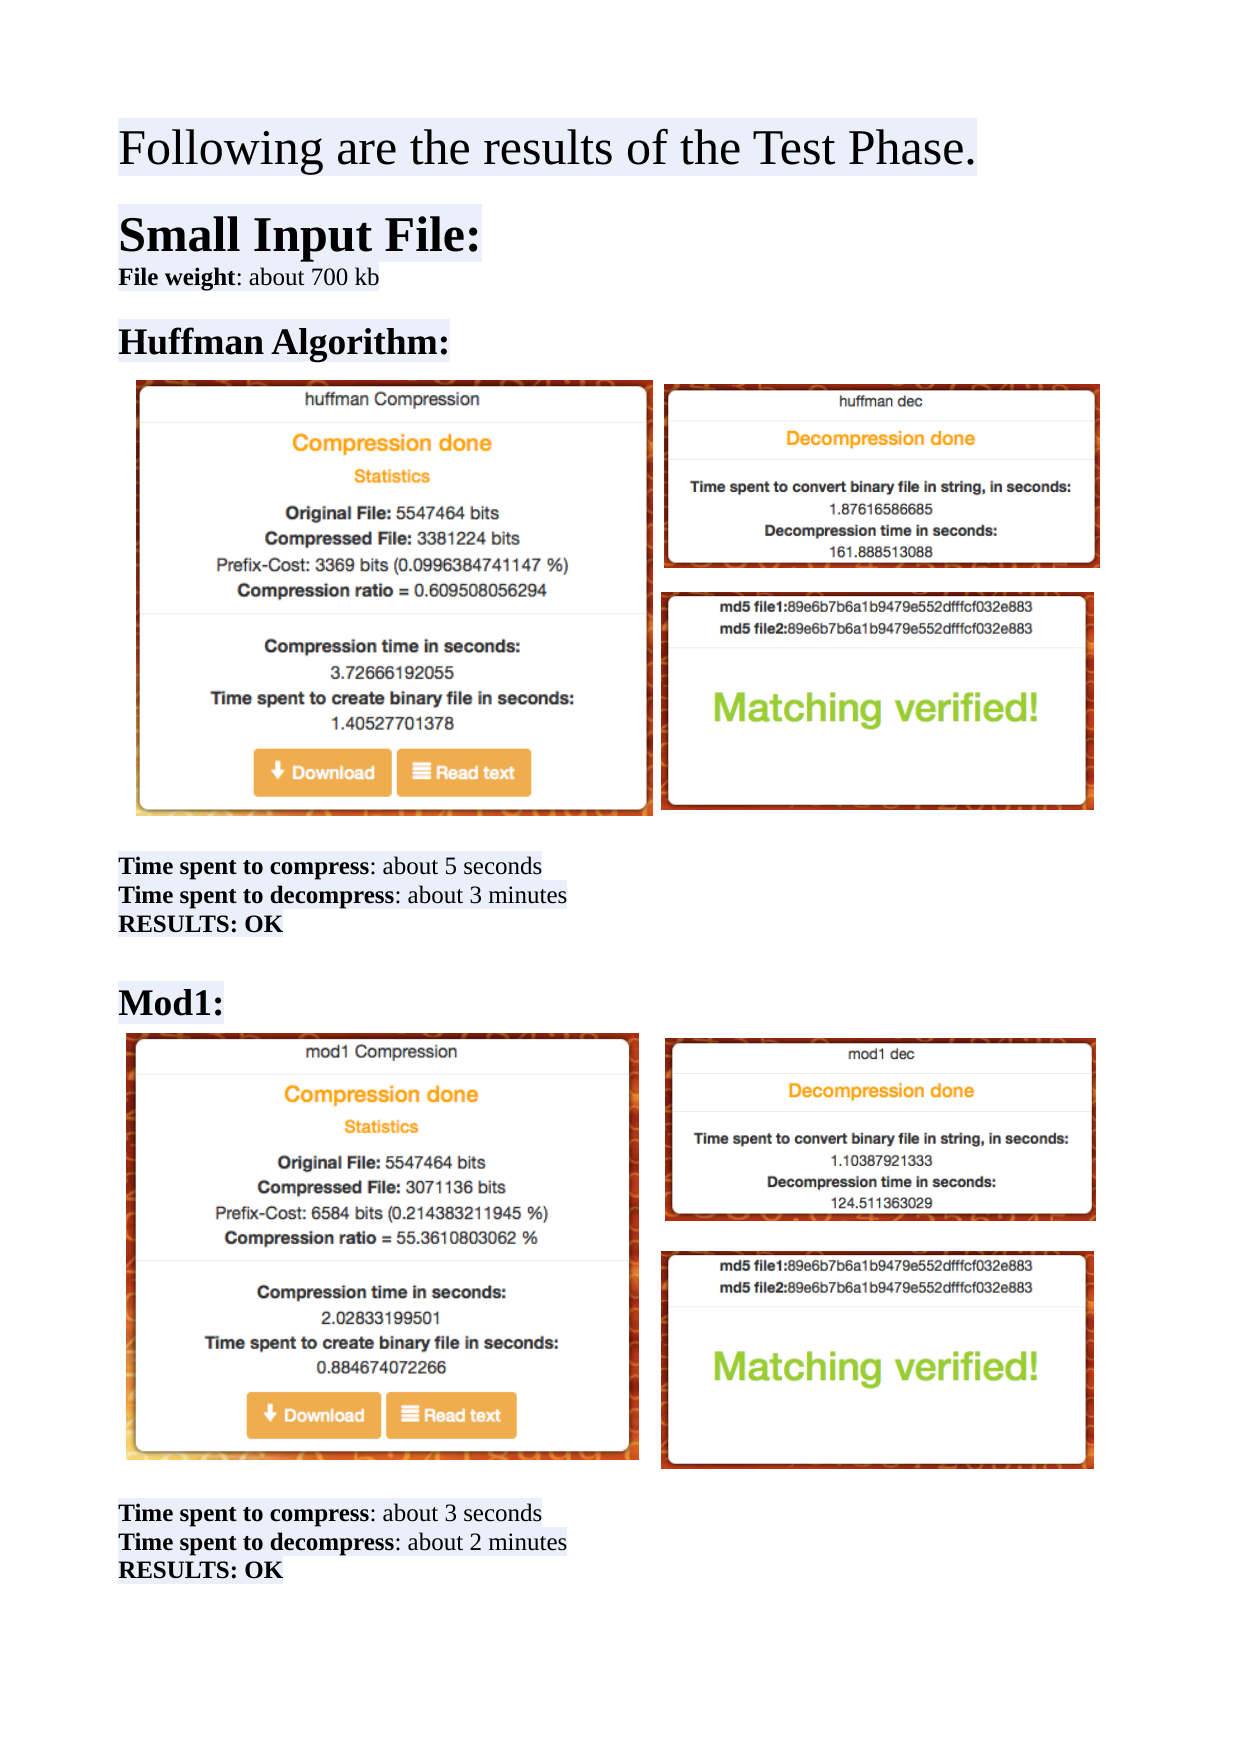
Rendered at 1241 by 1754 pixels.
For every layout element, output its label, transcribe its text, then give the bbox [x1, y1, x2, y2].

picture [665, 1038, 1096, 1221]
text File weight: about 700 kb [118, 262, 1122, 291]
text Time spent to decompress: about 3 minutes [118, 880, 1122, 909]
text Following are the results of the Test Phase. [118, 118, 1122, 176]
picture [126, 1033, 639, 1460]
picture [661, 592, 1094, 810]
text Time spent to compress: about 3 seconds [118, 1498, 1122, 1527]
text Huffman Algorithm: [118, 319, 1122, 362]
text RESULTS: OK [118, 1556, 1122, 1584]
text Time spent to compress: about 5 seconds [118, 851, 1122, 880]
text Time spent to decompress: about 2 minutes [118, 1527, 1122, 1556]
picture [664, 384, 1100, 568]
picture [661, 1251, 1094, 1469]
picture [136, 380, 653, 816]
text Small Input File: [118, 204, 1122, 262]
text Mod1: [118, 981, 1122, 1024]
text RESULTS: OK [118, 909, 1122, 937]
